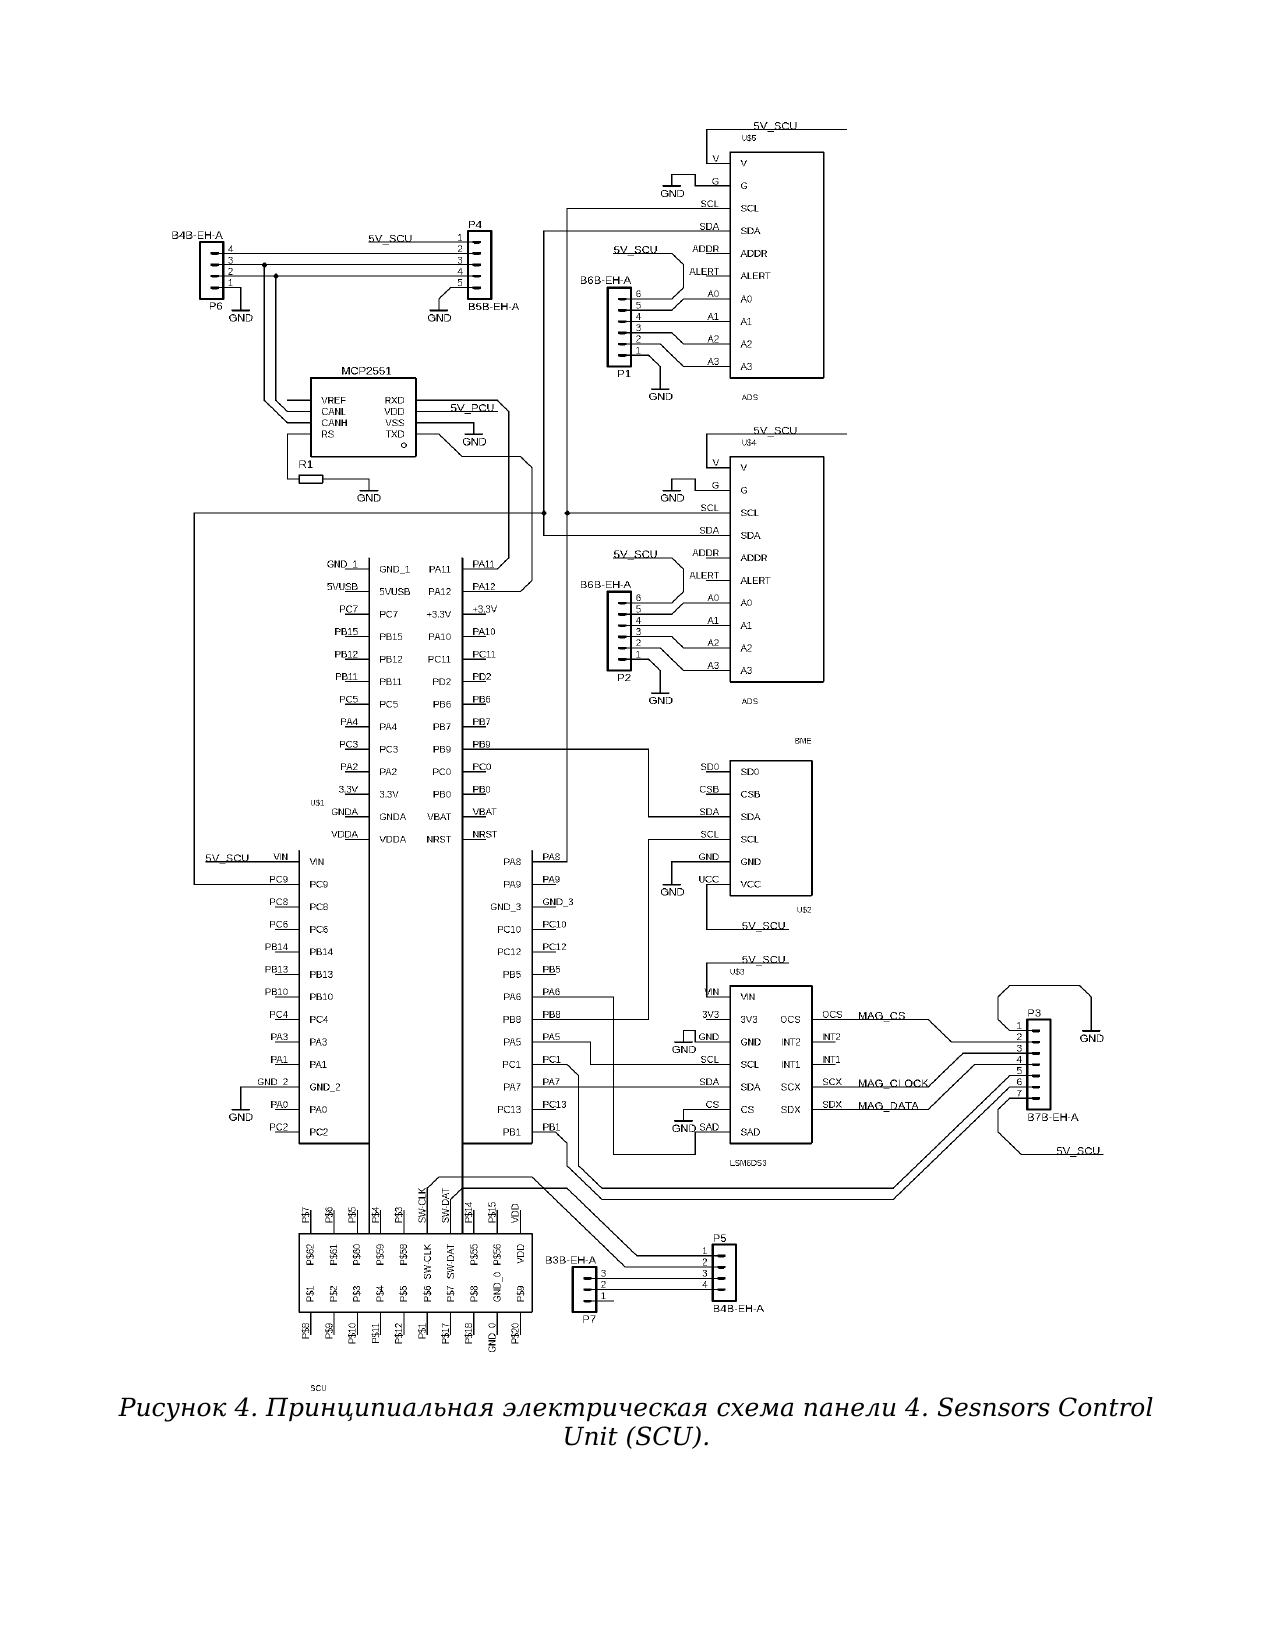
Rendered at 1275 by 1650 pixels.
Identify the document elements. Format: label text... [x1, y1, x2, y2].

text Рисунок 4. Принципиальная электрическая схема панели 4. Sesnsors Control Unit (SCU). [118, 1393, 1157, 1451]
picture [166, 118, 1109, 1394]
